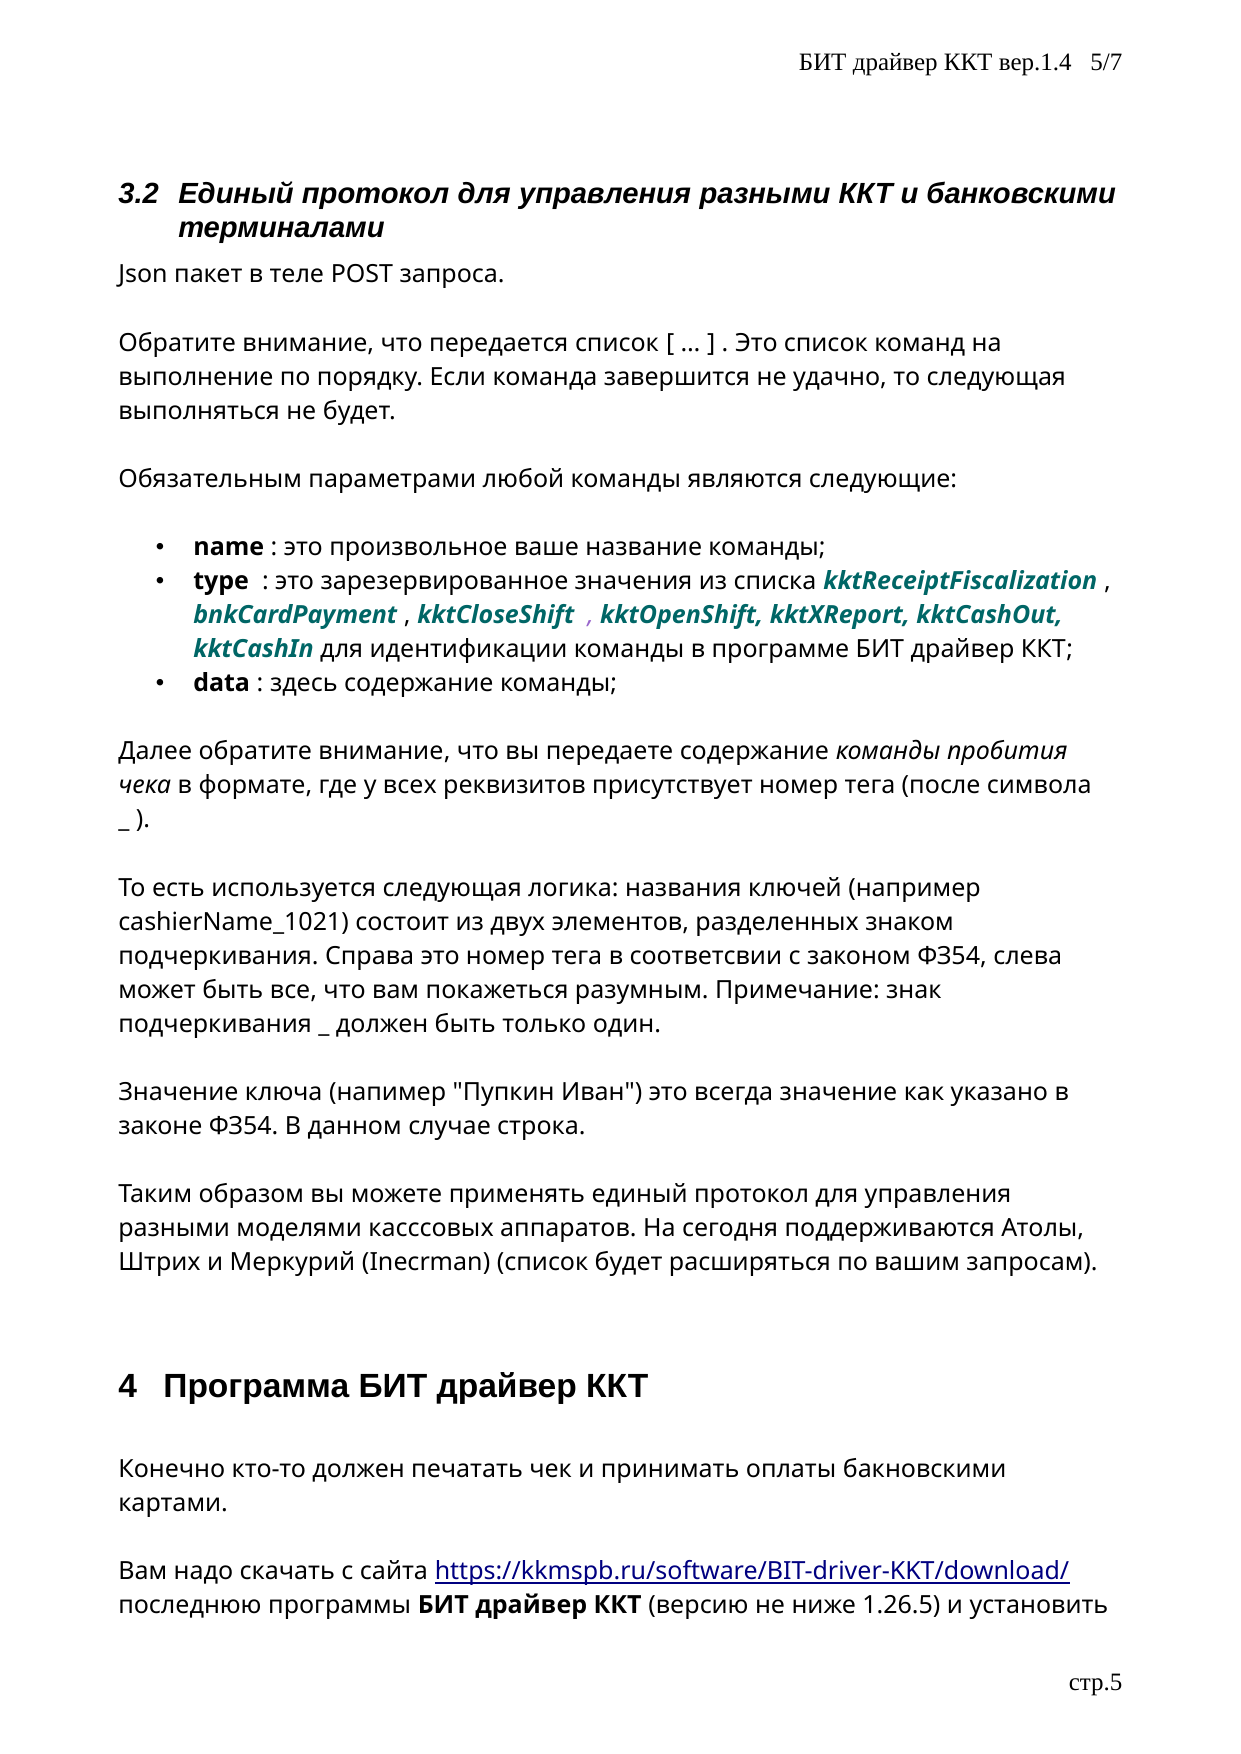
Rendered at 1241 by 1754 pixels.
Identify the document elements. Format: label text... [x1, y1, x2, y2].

text Обязательным параметрами любой команды являются следующие: [118, 461, 1122, 494]
subtitle Единый протокол для управления разными ККТ и банковскими терминалами [118, 177, 1122, 244]
text Далее обратите внимание, что вы передаете содержание команды пробития чека в формате, где у всех реквизитов присутствует номер тега (после символа _ ). [118, 733, 1122, 835]
text Вам надо скачать с сайта https://kkmspb.ru/software/BIT-driver-KKT/download/ последнюю программы БИТ драйвер ККТ (версию не ниже 1.26.5) и установить [118, 1553, 1122, 1621]
list type : это зарезервированное значения из списка kktReceiptFiscalization , bnkCardPayment , kktCloseShift , kktOpenShift, kktXReport, kktСashOut, kktСashIn для идентификации команды в программе БИТ драйвер ККТ; [156, 563, 1122, 665]
text Конечно кто-то должен печатать чек и принимать оплаты бакновскими картами. [118, 1451, 1122, 1519]
text Таким образом вы можете применять единый протокол для управления разными моделями касссовых аппаратов. На сегодня поддерживаются Атолы, Штрих и Меркурий (Inecrman) (список будет расширяться по вашим запросам). [118, 1176, 1122, 1278]
subtitle Программа БИТ драйвер ККТ [118, 1366, 1122, 1404]
text Значение ключа (напимер "Пупкин Иван") это всегда значение как указано в законе ФЗ54. В данном случае строка. [118, 1074, 1122, 1142]
text Обратите внимание, что передается список [ … ] . Это список команд на выполнение по порядку. Если команда завершится не удачно, то следующая выполняться не будет. [118, 324, 1122, 426]
list data : здесь содержание команды; [156, 665, 1122, 699]
text То есть используется следующая логика: названия ключей (например cashierName_1021) состоит из двух элементов, разделенных знаком подчеркивания. Справа это номер тега в соответсвии с законом ФЗ54, слева может быть все, что вам покажеться разумным. Примечание: знак подчеркивания _ должен быть только один. [118, 869, 1122, 1039]
text Json пакет в теле POST запроса. [118, 256, 1122, 290]
list name : это произвольное ваше название команды; [156, 529, 1122, 563]
